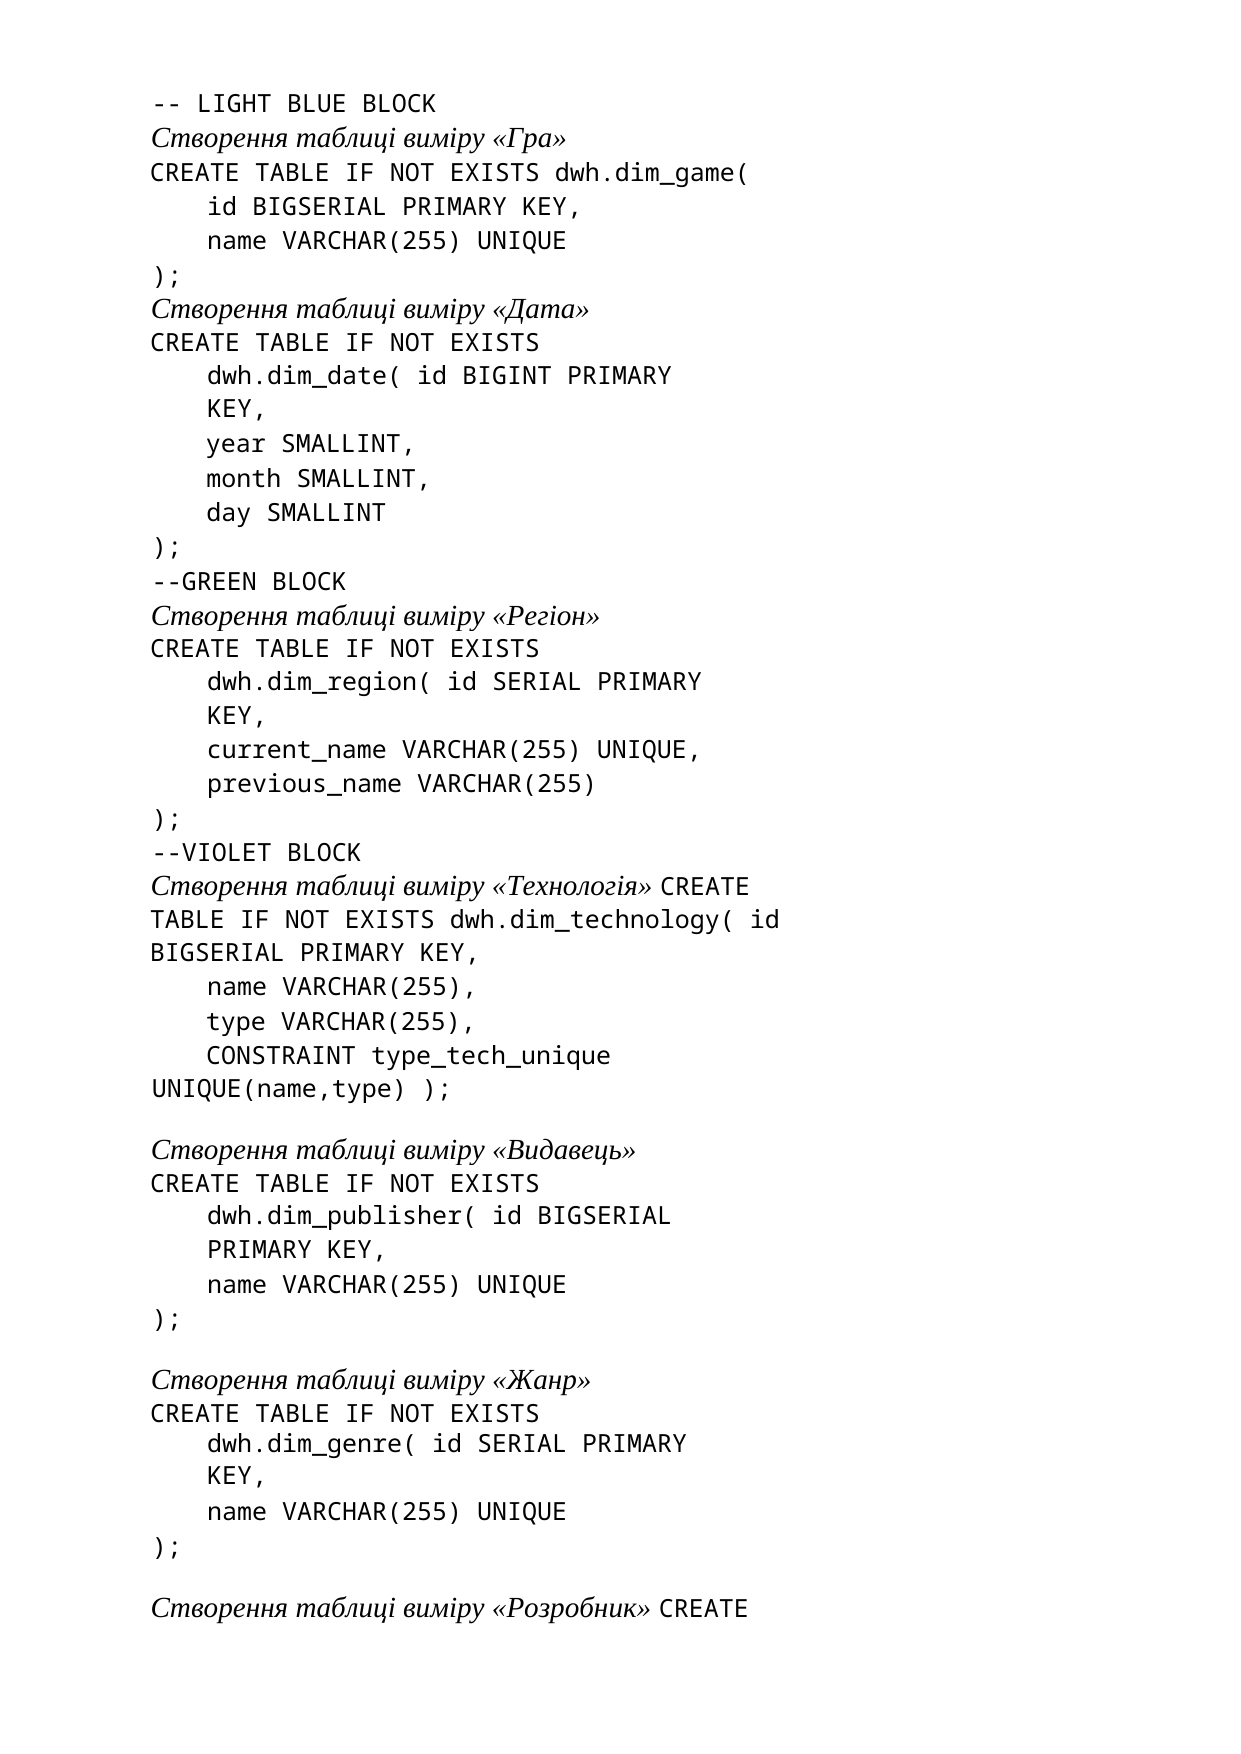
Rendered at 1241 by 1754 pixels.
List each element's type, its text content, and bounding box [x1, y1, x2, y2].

text previous_name VARCHAR(255) [207, 766, 1161, 800]
text name VARCHAR(255) UNIQUE [207, 223, 1161, 257]
text CREATE TABLE IF NOT EXISTS dwh.dim_genre( id SERIAL PRIMARY KEY, [150, 1397, 713, 1492]
text -- LIGHT BLUE BLOCK [152, 86, 1161, 120]
text CREATE TABLE IF NOT EXISTS dwh.dim_region( id SERIAL PRIMARY KEY, [150, 631, 727, 731]
text --VIOLET BLOCK [152, 835, 1161, 869]
text ); [152, 1301, 1161, 1335]
text name VARCHAR(255) UNIQUE [207, 1266, 1161, 1300]
text CONSTRAINT type_tech_unique UNIQUE(name,type) ); [152, 1038, 823, 1104]
text Створення таблиці виміру «Дата» [151, 291, 1161, 325]
text ); [152, 800, 1161, 834]
text current_name VARCHAR(255) UNIQUE, [207, 731, 1161, 765]
text Створення таблиці виміру «Видавець» [151, 1132, 1161, 1165]
text type VARCHAR(255), [206, 1003, 1161, 1037]
text ); [152, 529, 1161, 563]
text id BIGSERIAL PRIMARY KEY, [207, 189, 1161, 223]
text CREATE TABLE IF NOT EXISTS dwh.dim_date( id BIGINT PRIMARY KEY, [150, 325, 699, 425]
text CREATE TABLE IF NOT EXISTS dwh.dim_game( [149, 155, 1161, 189]
text month SMALLINT, [206, 460, 1161, 494]
text Створення таблиці виміру «Регіон» [151, 598, 1161, 631]
text ); [152, 1528, 1161, 1562]
text --GREEN BLOCK [152, 563, 1161, 598]
text Створення таблиці виміру «Технологія» CREATE TABLE IF NOT EXISTS dwh.dim_technology( id BIGSERIAL PRIMARY KEY, [149, 869, 783, 969]
text name VARCHAR(255) UNIQUE [207, 1494, 1161, 1528]
text Створення таблиці виміру «Гра» [151, 120, 1161, 153]
text day SMALLINT [206, 494, 1161, 528]
text name VARCHAR(255), [207, 969, 1161, 1003]
text CREATE TABLE IF NOT EXISTS dwh.dim_publisher( id BIGSERIAL PRIMARY KEY, [150, 1165, 768, 1266]
text year SMALLINT, [206, 426, 1161, 460]
text ); [152, 257, 1161, 291]
text Створення таблиці виміру «Розробник» CREATE [149, 1591, 769, 1624]
text Створення таблиці виміру «Жанр» [151, 1362, 1161, 1395]
